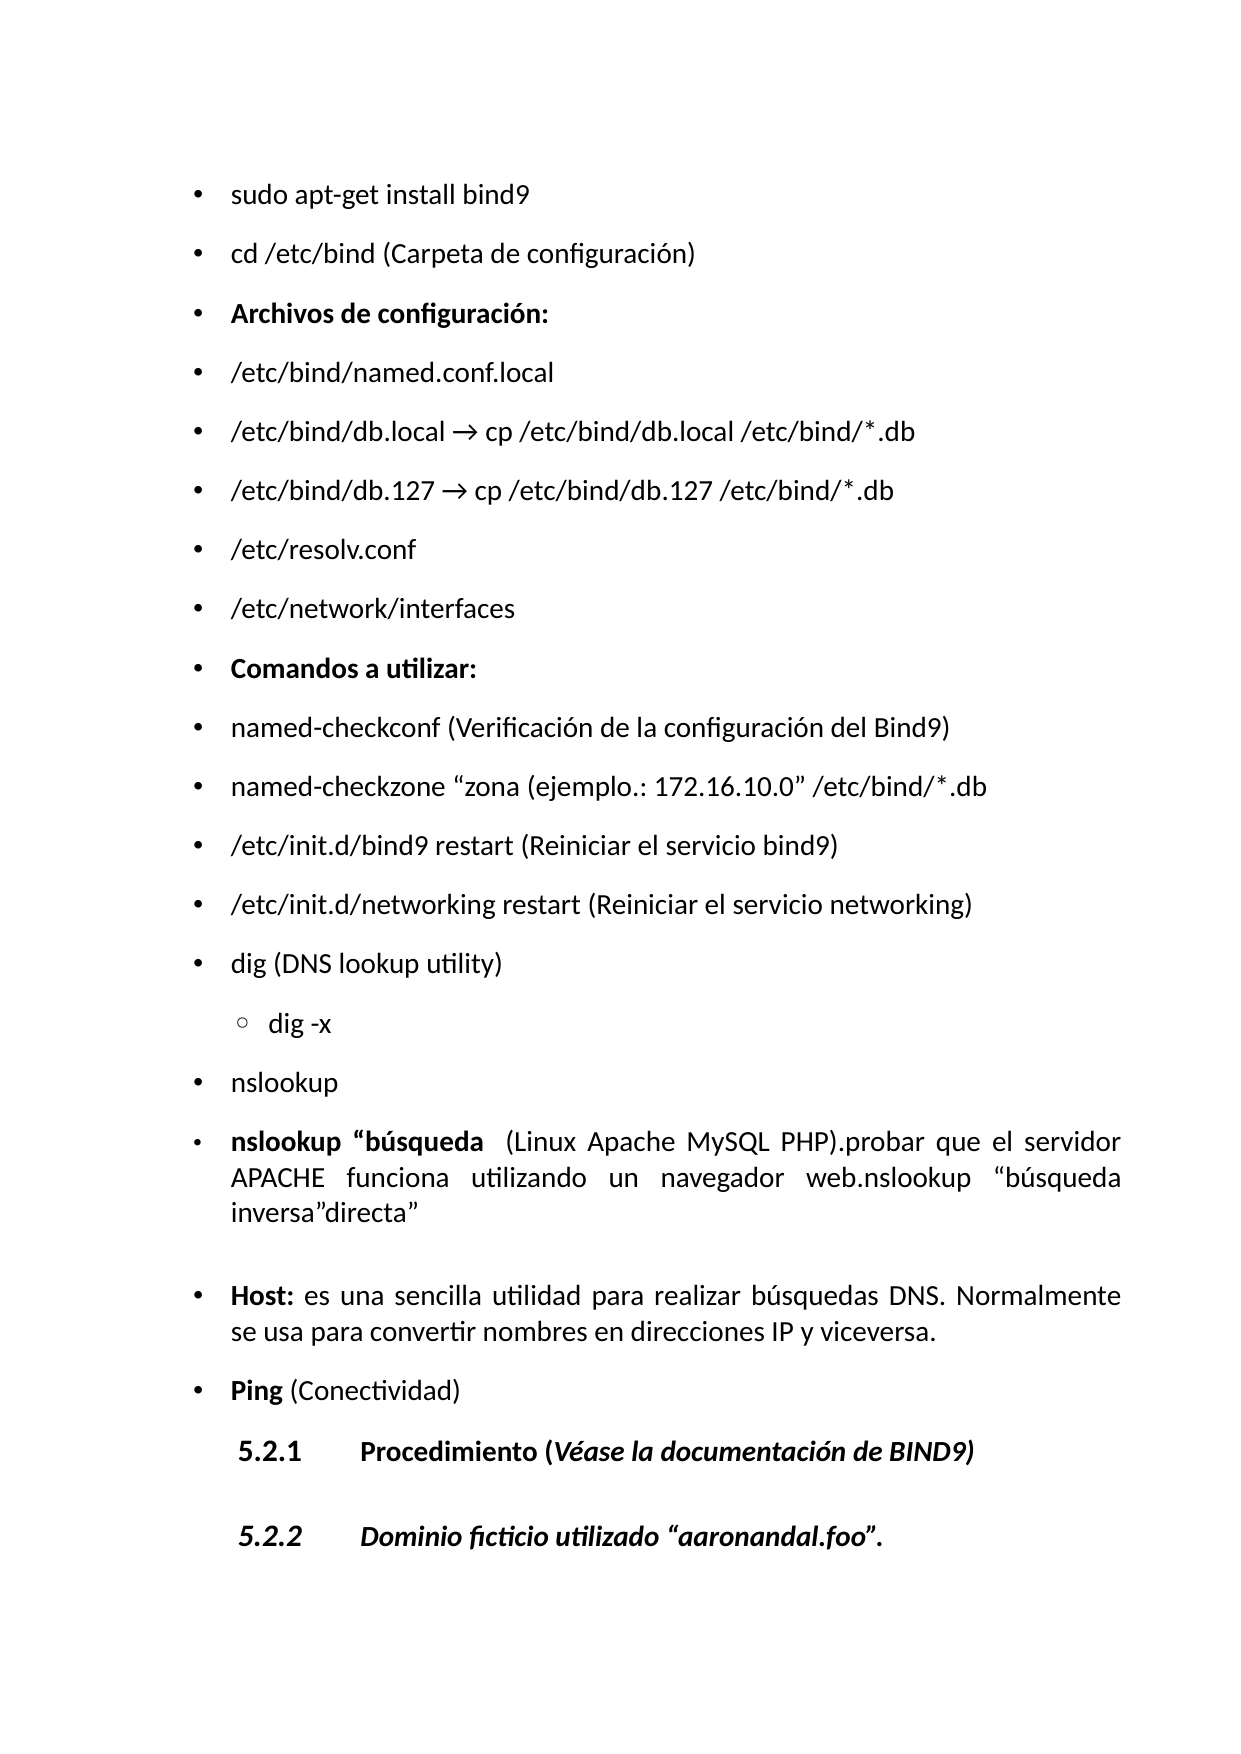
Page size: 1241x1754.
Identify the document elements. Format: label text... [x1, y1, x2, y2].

list dig -x [231, 1005, 1122, 1040]
list Archivos de configuración: [193, 295, 1122, 330]
list Dominio ficticio utilizado “aaronandal.foo”. [231, 1516, 1122, 1554]
list dig (DNS lookup utility) [193, 946, 1122, 981]
list /etc/network/interfaces [193, 591, 1122, 626]
list /etc/bind/db.127 → cp /etc/bind/db.127 /etc/bind/*.db [193, 472, 1122, 508]
list Ping (Conectividad) [193, 1372, 1122, 1407]
list /etc/bind/named.conf.local [193, 354, 1122, 389]
list Comandos a utilizar: [193, 650, 1122, 685]
list named-checkconf (Verificación de la configuración del Bind9) [193, 709, 1122, 744]
list sudo apt-get install bind9 [193, 176, 1122, 212]
list cd /etc/bind (Carpeta de configuración) [193, 236, 1122, 271]
list /etc/init.d/bind9 restart (Reiniciar el servicio bind9) [193, 827, 1122, 863]
list Procedimiento (Véase la documentación de BIND9) [231, 1431, 1122, 1469]
list nslookup “búsqueda (Linux Apache MySQL PHP).probar que el servidor APACHE funciona utilizando un navegador web.nslookup “búsqueda inversa”directa” [193, 1123, 1122, 1230]
list nslookup [193, 1064, 1122, 1099]
list Host: es una sencilla utilidad para realizar búsquedas DNS. Normalmente se usa para convertir nombres en direcciones IP y viceversa. [193, 1277, 1122, 1348]
list named-checkzone “zona (ejemplo.: 172.16.10.0” /etc/bind/*.db [193, 768, 1122, 804]
list /etc/bind/db.local → cp /etc/bind/db.local /etc/bind/*.db [193, 413, 1122, 449]
list /etc/resolv.conf [193, 531, 1122, 567]
list /etc/init.d/networking restart (Reiniciar el servicio networking) [193, 886, 1122, 922]
